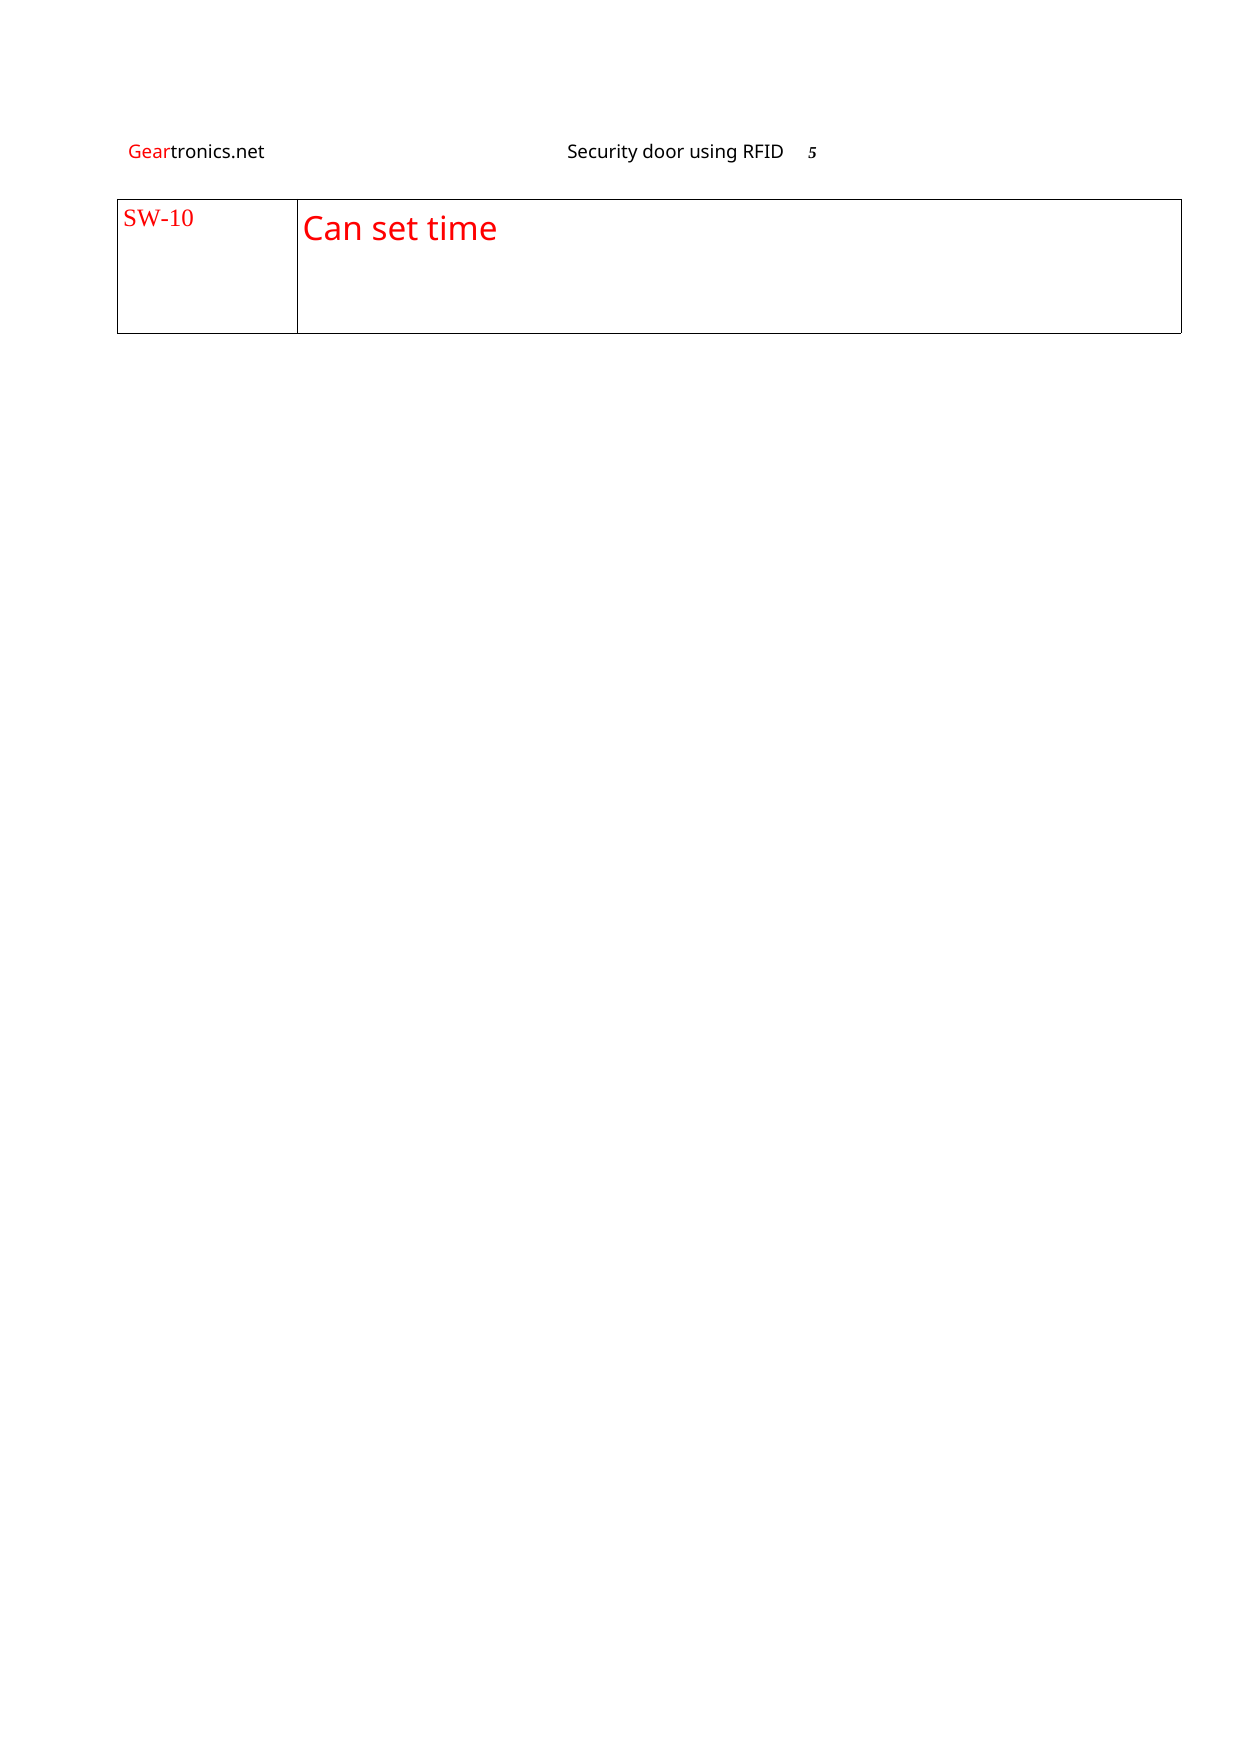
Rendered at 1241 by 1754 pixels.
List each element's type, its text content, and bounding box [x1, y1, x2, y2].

table_cell Can set time [298, 200, 1181, 333]
table_cell SW-10 [118, 200, 297, 333]
